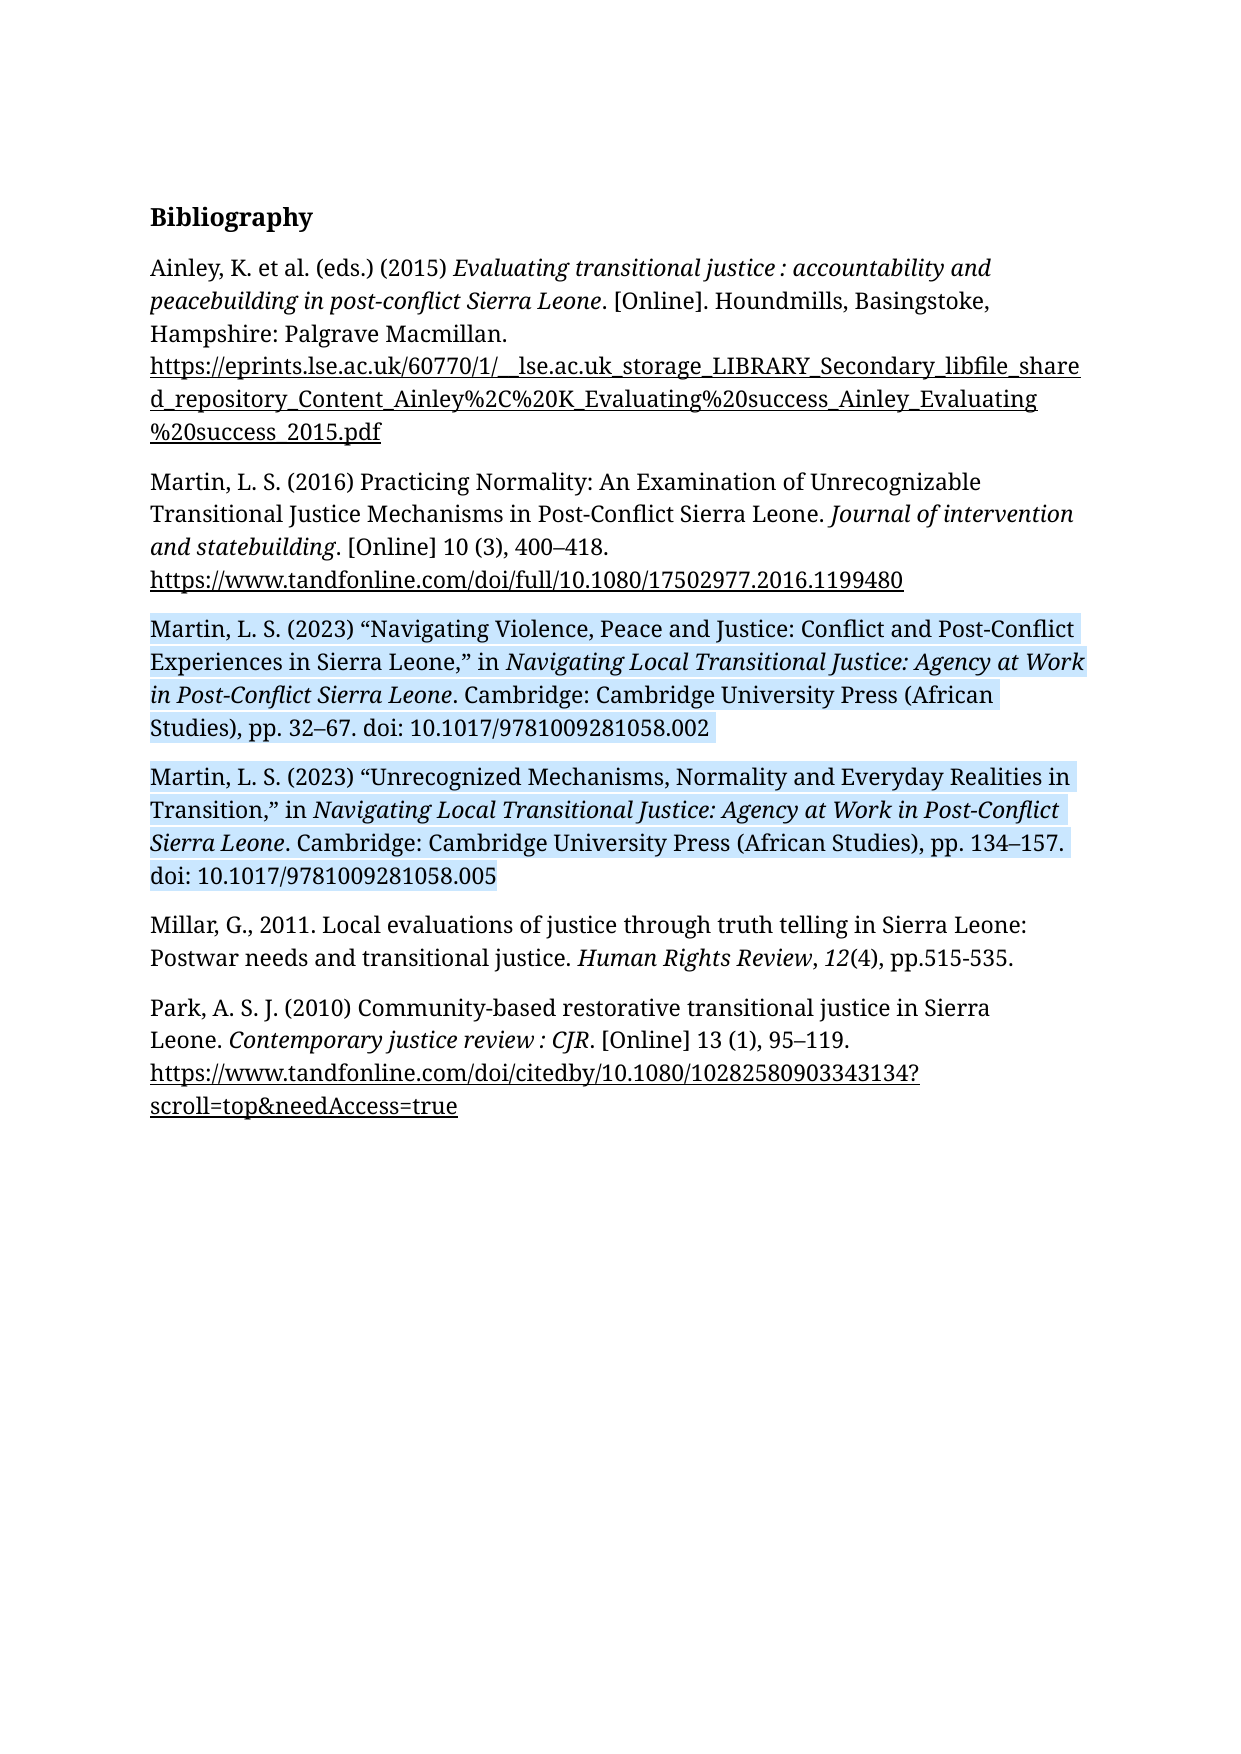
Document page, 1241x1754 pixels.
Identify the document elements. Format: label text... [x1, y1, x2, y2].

text Ainley, K. et al. (eds.) (2015) Evaluating transitional justice : accountability and peacebuilding in post-conflict Sierra Leone. [Online]. Houndmills, Basingstoke, Hampshire: Palgrave Macmillan. https://eprints.lse.ac.uk/60770/1/__lse.ac.uk_storage_LIBRARY_Secondary_libfile_shared_repository_Content_Ainley%2C%20K_Evaluating%20success_Ainley_Evaluating%20success_2015.pdf [150, 252, 1090, 447]
text Martin, L. S. (2016) Practicing Normality: An Examination of Unrecognizable Transitional Justice Mechanisms in Post-Conflict Sierra Leone. Journal of intervention and statebuilding. [Online] 10 (3), 400–418. https://www.tandfonline.com/doi/full/10.1080/17502977.2016.1199480 [150, 465, 1090, 595]
text Bibliography [150, 199, 1090, 233]
text Millar, G., 2011. Local evaluations of justice through truth telling in Sierra Leone: Postwar needs and transitional justice. Human Rights Review, 12(4), pp.515-535. [150, 909, 1090, 973]
text Martin, L. S. (2023) “Navigating Violence, Peace and Justice: Conflict and Post-Conflict Experiences in Sierra Leone,” in Navigating Local Transitional Justice: Agency at Work in Post-Conflict Sierra Leone. Cambridge: Cambridge University Press (African Studies), pp. 32–67. doi: 10.1017/9781009281058.002 [150, 613, 1090, 743]
text Park, A. S. J. (2010) Community-based restorative transitional justice in Sierra Leone. Contemporary justice review : CJR. [Online] 13 (1), 95–119. https://www.tandfonline.com/doi/citedby/10.1080/10282580903343134?scroll=top&needAccess=true [150, 991, 1090, 1121]
text Martin, L. S. (2023) “Unrecognized Mechanisms, Normality and Everyday Realities in Transition,” in Navigating Local Transitional Justice: Agency at Work in Post-Conflict Sierra Leone. Cambridge: Cambridge University Press (African Studies), pp. 134–157. doi: 10.1017/9781009281058.005 [150, 761, 1090, 891]
